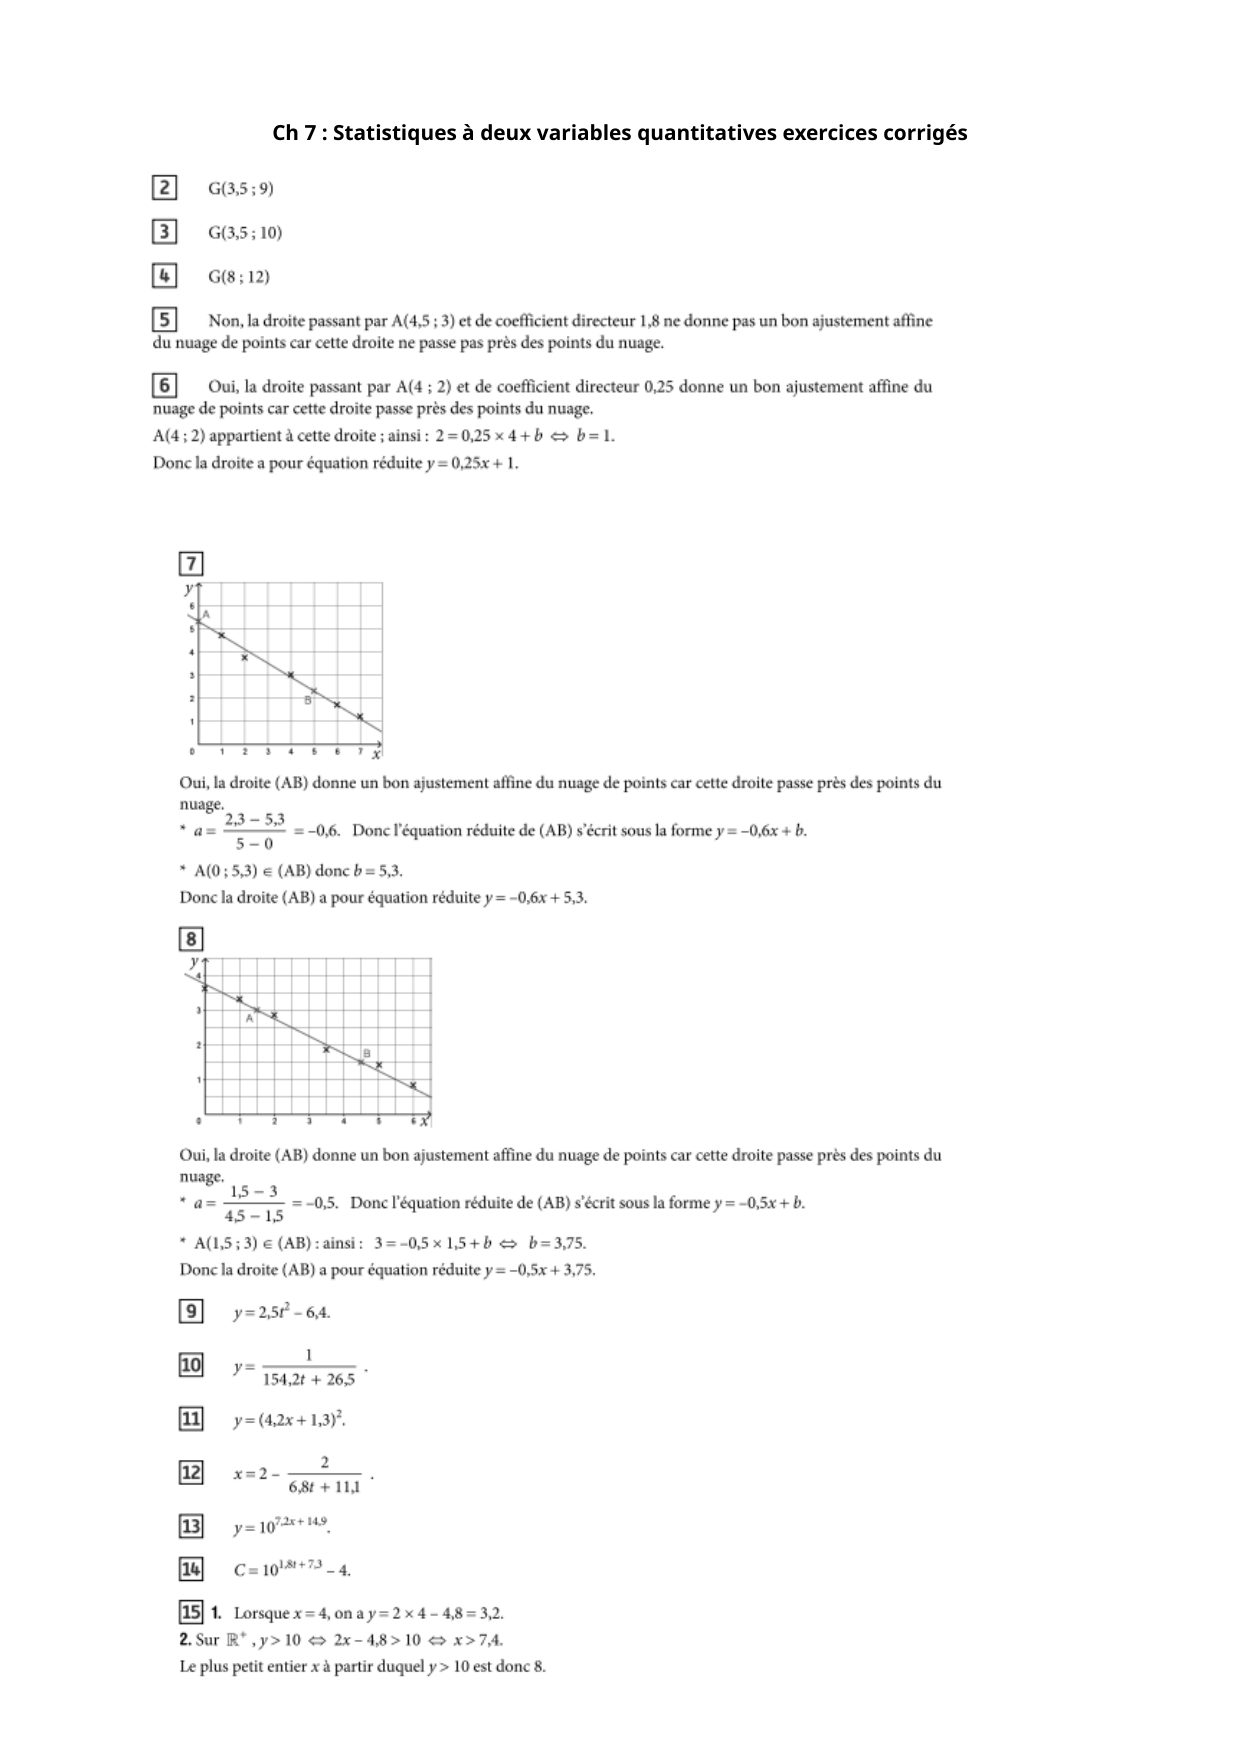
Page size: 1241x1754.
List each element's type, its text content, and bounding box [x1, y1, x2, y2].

picture [130, 163, 1001, 1698]
text Ch 7 : Statistiques à deux variables quantitatives exercices corrigés [118, 118, 1122, 147]
